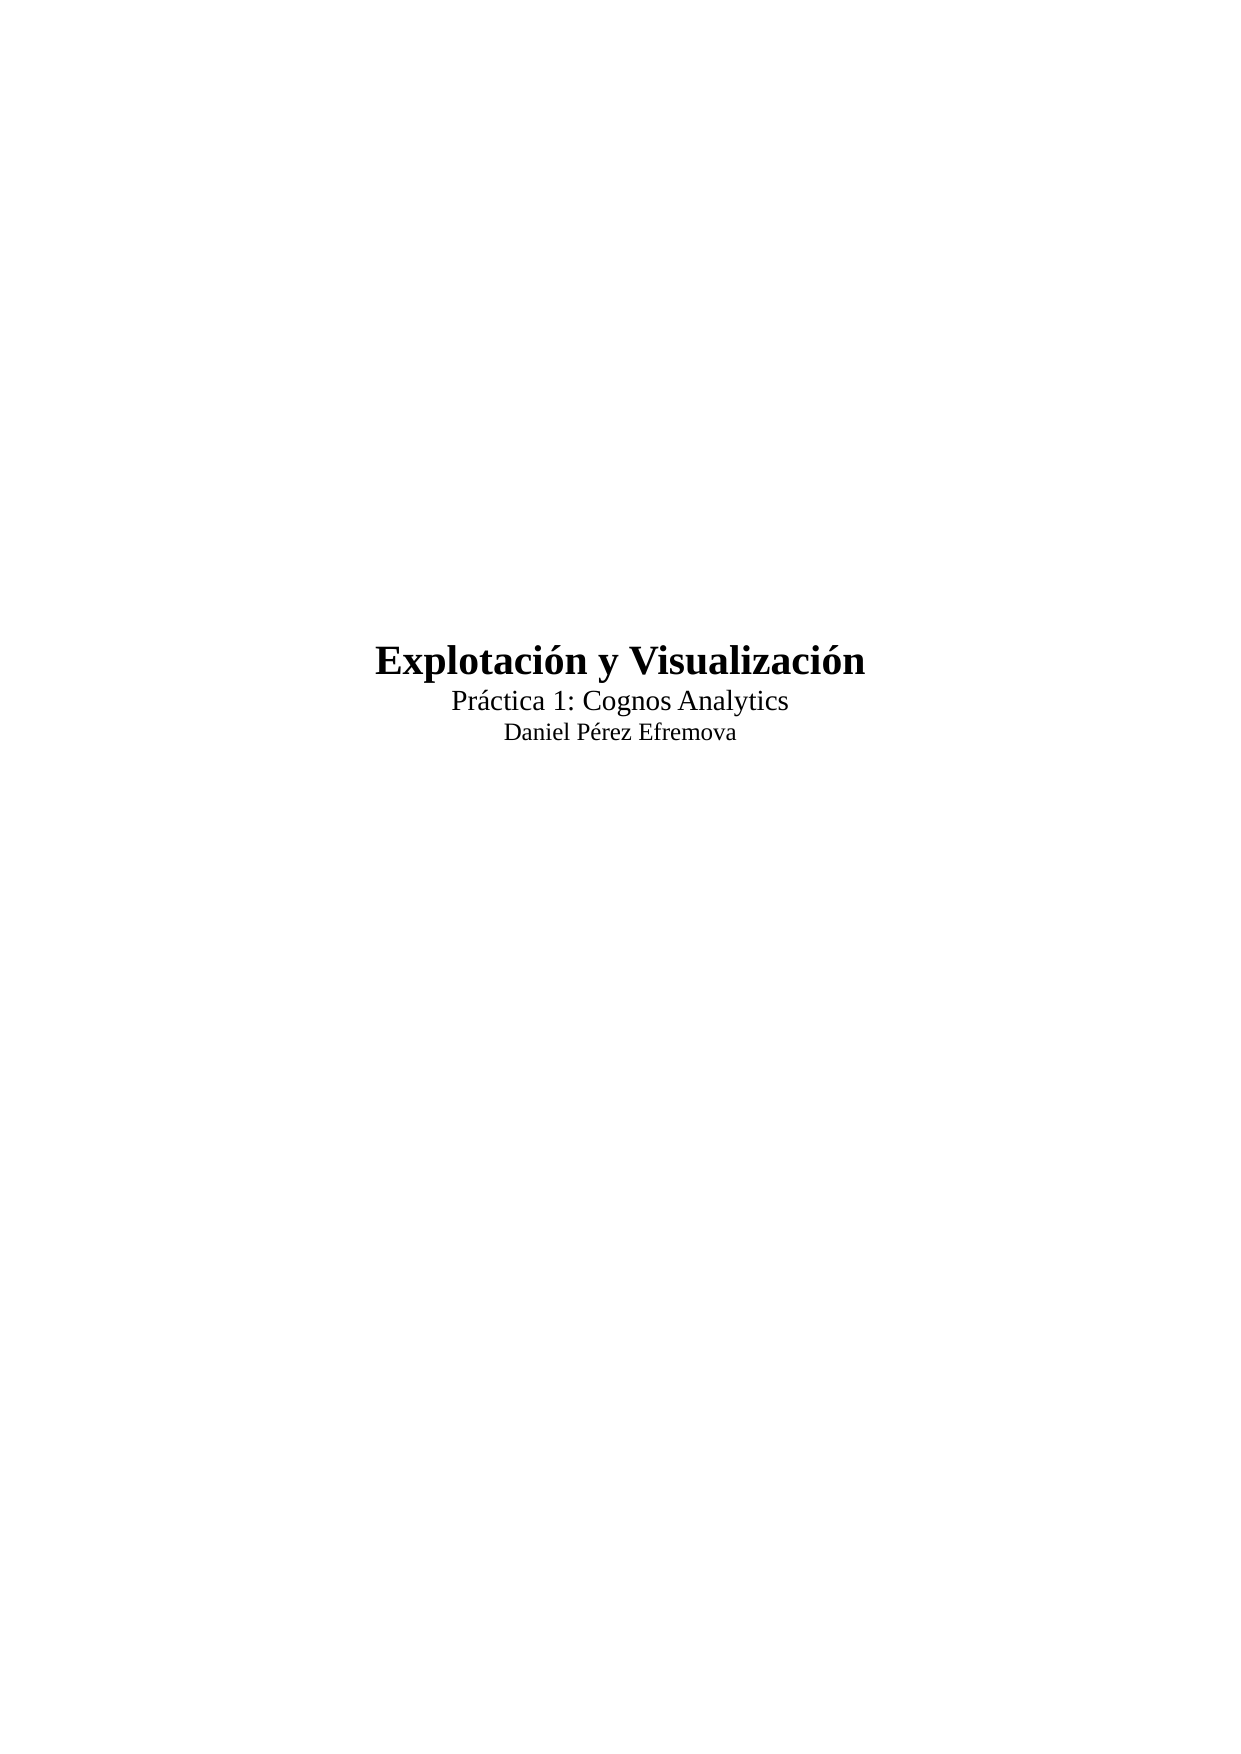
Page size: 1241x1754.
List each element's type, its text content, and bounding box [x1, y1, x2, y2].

text Daniel Pérez Efremova [118, 717, 1122, 746]
text Explotación y Visualización [118, 636, 1122, 683]
text Práctica 1: Cognos Analytics [118, 683, 1122, 717]
